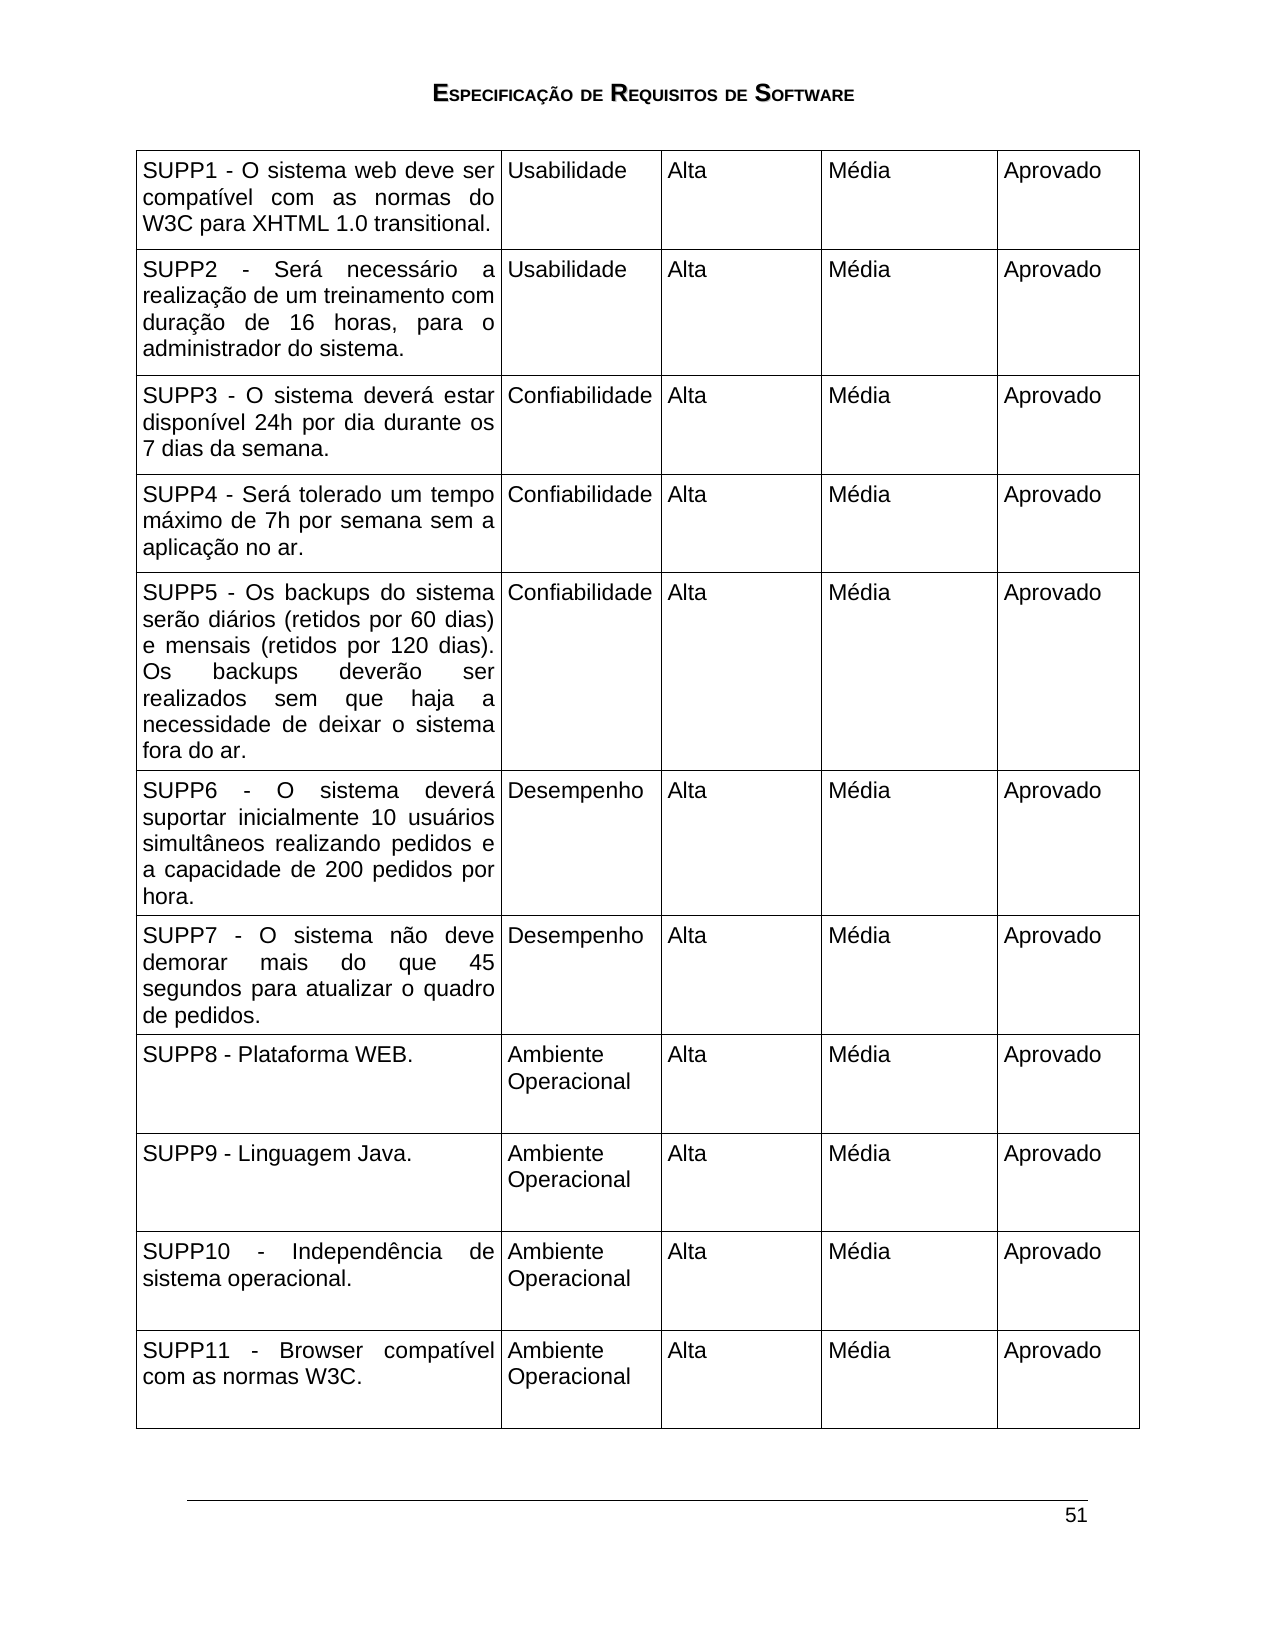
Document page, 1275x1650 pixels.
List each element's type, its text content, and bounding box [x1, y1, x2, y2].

table_cell Ambiente Operacional [502, 1232, 661, 1329]
table_cell SUPP8 - Plataforma WEB. [137, 1035, 501, 1133]
table_cell Média [822, 573, 997, 770]
table_cell Aprovado [998, 151, 1139, 248]
table_cell Média [822, 376, 997, 473]
table_cell Alta [662, 151, 821, 248]
table_cell Média [822, 475, 997, 572]
table_cell SUPP11 - Browser compatível com as normas W3C. [137, 1331, 501, 1428]
table_cell Confiabilidade [502, 475, 661, 572]
table_cell Alta [662, 916, 821, 1034]
table_cell Alta [662, 1134, 821, 1231]
table_cell Média [822, 771, 997, 915]
table_cell SUPP2 - Será necessário a realização de um treinamento com duração de 16 horas, para o administrador do sistema. [137, 250, 501, 375]
table_cell Confiabilidade [502, 376, 661, 473]
table_cell SUPP7 - O sistema não deve demorar mais do que 45 segundos para atualizar o quadro de pedidos. [137, 916, 501, 1034]
table_cell Desempenho [502, 916, 661, 1034]
table_cell Média [822, 151, 997, 248]
table_cell Ambiente Operacional [502, 1134, 661, 1231]
table_cell Média [822, 1134, 997, 1231]
table_cell Média [822, 1331, 997, 1428]
table_cell Aprovado [998, 250, 1139, 375]
table_cell Alta [662, 376, 821, 473]
table_cell Alta [662, 1331, 821, 1428]
table_cell Média [822, 1035, 997, 1133]
table_cell Aprovado [998, 475, 1139, 572]
table_cell SUPP6 - O sistema deverá suportar inicialmente 10 usuários simultâneos realizando pedidos e a capacidade de 200 pedidos por hora. [137, 771, 501, 915]
table_cell Aprovado [998, 1232, 1139, 1329]
table_cell Alta [662, 475, 821, 572]
table_cell Alta [662, 771, 821, 915]
table_cell Confiabilidade [502, 573, 661, 770]
table_cell SUPP3 - O sistema deverá estar disponível 24h por dia durante os 7 dias da semana. [137, 376, 501, 473]
table_cell Alta [662, 250, 821, 375]
table_cell Aprovado [998, 1035, 1139, 1133]
table_cell Desempenho [502, 771, 661, 915]
table_cell Usabilidade [502, 151, 661, 248]
table_cell SUPP10 - Independência de sistema operacional. [137, 1232, 501, 1329]
table_cell Aprovado [998, 376, 1139, 473]
table_cell SUPP1 - O sistema web deve ser compatível com as normas do W3C para XHTML 1.0 transitional. [137, 151, 501, 248]
table_cell Aprovado [998, 1134, 1139, 1231]
table_cell Média [822, 250, 997, 375]
table_cell Alta [662, 1035, 821, 1133]
table_cell SUPP4 - Será tolerado um tempo máximo de 7h por semana sem a aplicação no ar. [137, 475, 501, 572]
table_cell Aprovado [998, 573, 1139, 770]
table_cell Média [822, 1232, 997, 1329]
table_cell Ambiente Operacional [502, 1035, 661, 1133]
table_cell Aprovado [998, 771, 1139, 915]
table_cell SUPP5 - Os backups do sistema serão diários (retidos por 60 dias) e mensais (retidos por 120 dias). Os backups deverão ser realizados sem que haja a necessidade de deixar o sistema fora do ar. [137, 573, 501, 770]
table_cell Aprovado [998, 1331, 1139, 1428]
table_cell Alta [662, 1232, 821, 1329]
table_cell Aprovado [998, 916, 1139, 1034]
table_cell SUPP9 - Linguagem Java. [137, 1134, 501, 1231]
table_cell Alta [662, 573, 821, 770]
table_cell Usabilidade [502, 250, 661, 375]
table_cell Ambiente Operacional [502, 1331, 661, 1428]
table_cell Média [822, 916, 997, 1034]
